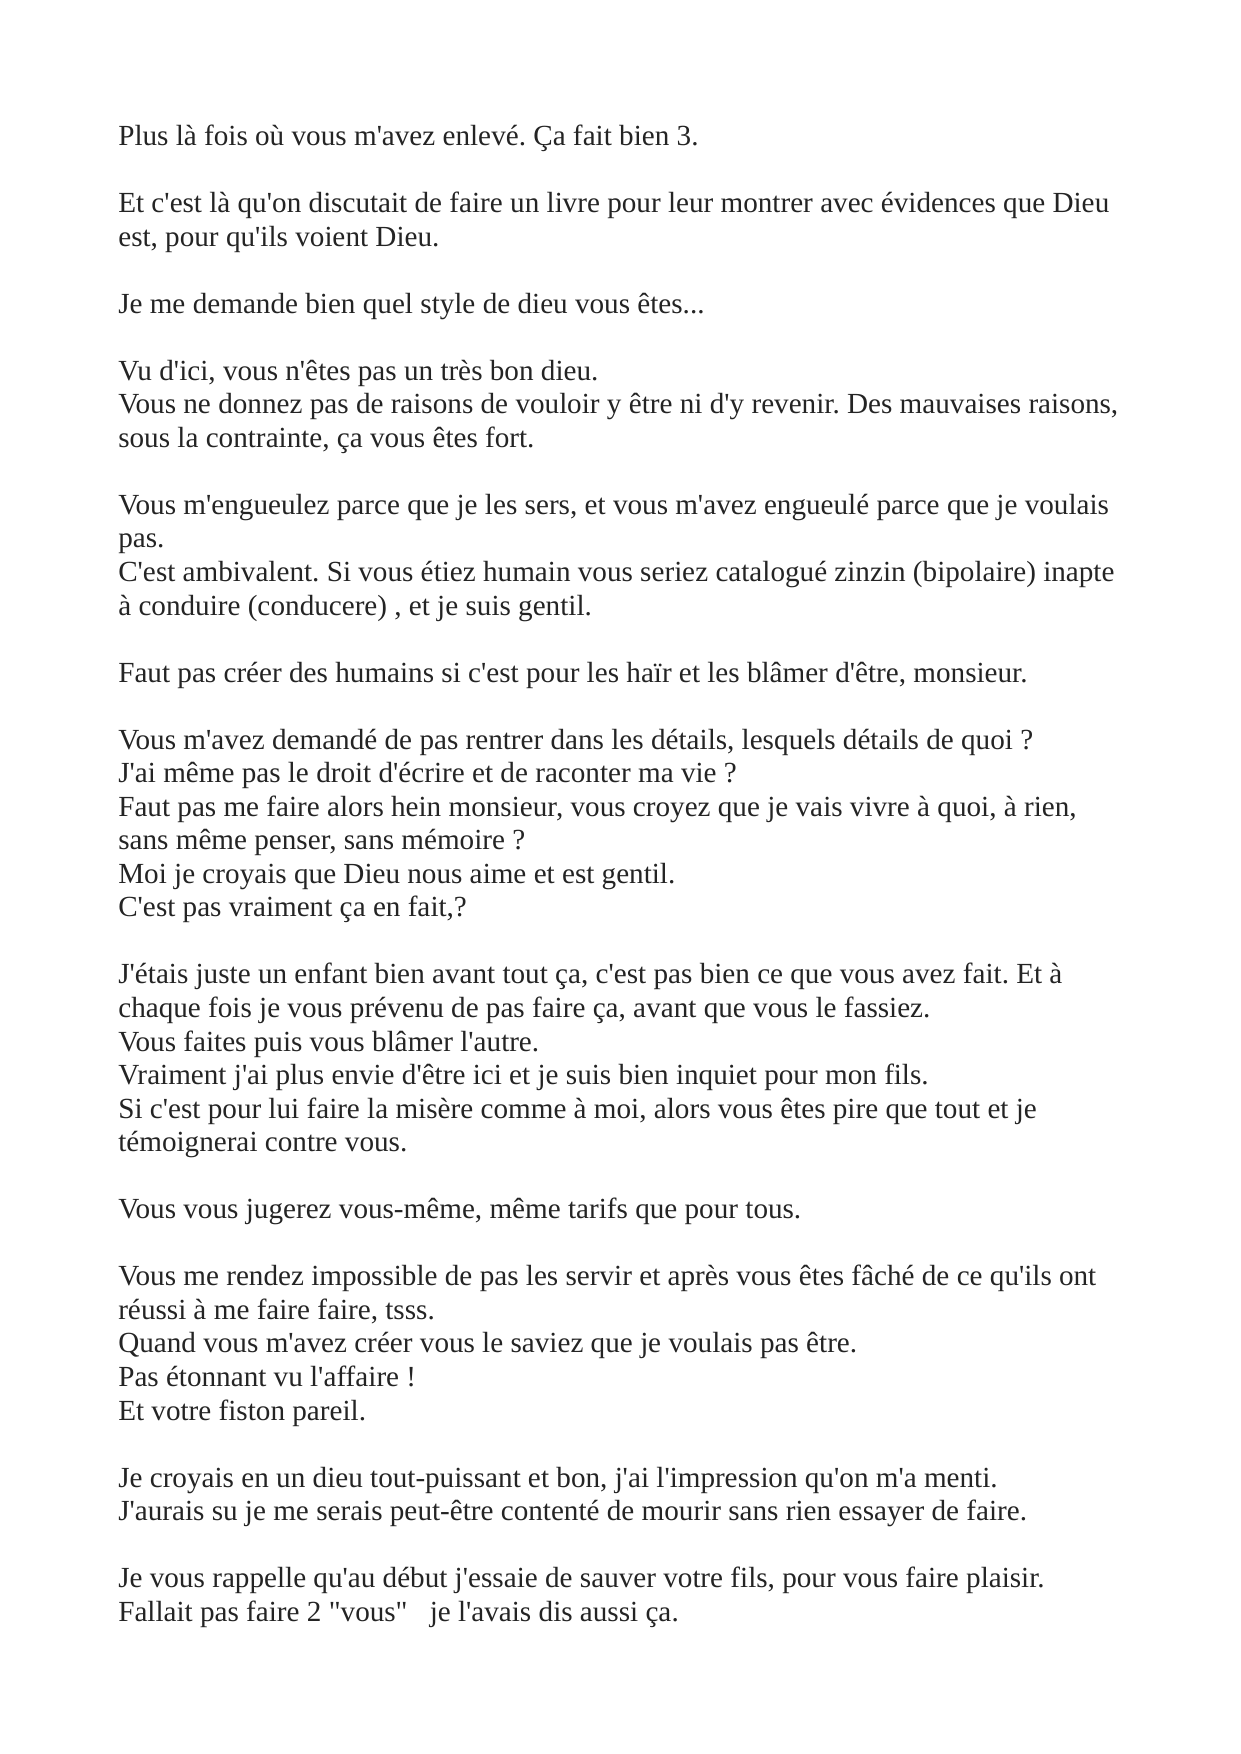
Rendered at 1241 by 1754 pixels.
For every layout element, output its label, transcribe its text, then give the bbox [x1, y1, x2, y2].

text J'ai même pas le droit d'écrire et de raconter ma vie ? [118, 755, 1122, 789]
text Quand vous m'avez créer vous le saviez que je voulais pas être. [118, 1326, 1122, 1359]
text Vous m'avez demandé de pas rentrer dans les détails, lesquels détails de quoi ? [118, 722, 1122, 755]
text Et votre fiston pareil. [118, 1393, 1122, 1426]
text Vous vous jugerez vous-même, même tarifs que pour tous. [118, 1191, 1122, 1225]
text Je vous rappelle qu'au début j'essaie de sauver votre fils, pour vous faire plaisir. Fallait pas faire 2 "vous" je l'avais dis aussi ça. [118, 1560, 1122, 1627]
text Et c'est là qu'on discutait de faire un livre pour leur montrer avec évidences que Dieu est, pour qu'ils voient Dieu. [118, 185, 1122, 252]
text Je croyais en un dieu tout-puissant et bon, j'ai l'impression qu'on m'a menti. [118, 1460, 1122, 1493]
text J'aurais su je me serais peut-être contenté de mourir sans rien essayer de faire. [118, 1493, 1122, 1527]
text J'étais juste un enfant bien avant tout ça, c'est pas bien ce que vous avez fait. Et à chaque fois je vous prévenu de pas faire ça, avant que vous le fassiez. [118, 957, 1122, 1024]
text C'est pas vraiment ça en fait,? [118, 889, 1122, 923]
text Vu d'ici, vous n'êtes pas un très bon dieu. [118, 353, 1122, 386]
text Je me demande bien quel style de dieu vous êtes... [118, 286, 1122, 319]
text Vous m'engueulez parce que je les sers, et vous m'avez engueulé parce que je voulais pas. [118, 487, 1122, 554]
text Faut pas créer des humains si c'est pour les haïr et les blâmer d'être, monsieur. [118, 655, 1122, 688]
text Si c'est pour lui faire la misère comme à moi, alors vous êtes pire que tout et je témoignerai contre vous. [118, 1091, 1122, 1158]
text Plus là fois où vous m'avez enlevé. Ça fait bien 3. [118, 118, 1122, 152]
text Faut pas me faire alors hein monsieur, vous croyez que je vais vivre à quoi, à rien, sans même penser, sans mémoire ? [118, 789, 1122, 856]
text C'est ambivalent. Si vous étiez humain vous seriez catalogué zinzin (bipolaire) inapte à conduire (conducere) , et je suis gentil. [118, 554, 1122, 621]
text Vous ne donnez pas de raisons de vouloir y être ni d'y revenir. Des mauvaises raisons, sous la contrainte, ça vous êtes fort. [118, 386, 1122, 453]
text Moi je croyais que Dieu nous aime et est gentil. [118, 856, 1122, 889]
text Pas étonnant vu l'affaire ! [118, 1359, 1122, 1393]
text Vous faites puis vous blâmer l'autre. [118, 1024, 1122, 1057]
text Vous me rendez impossible de pas les servir et après vous êtes fâché de ce qu'ils ont réussi à me faire faire, tsss. [118, 1258, 1122, 1326]
text Vraiment j'ai plus envie d'être ici et je suis bien inquiet pour mon fils. [118, 1057, 1122, 1091]
